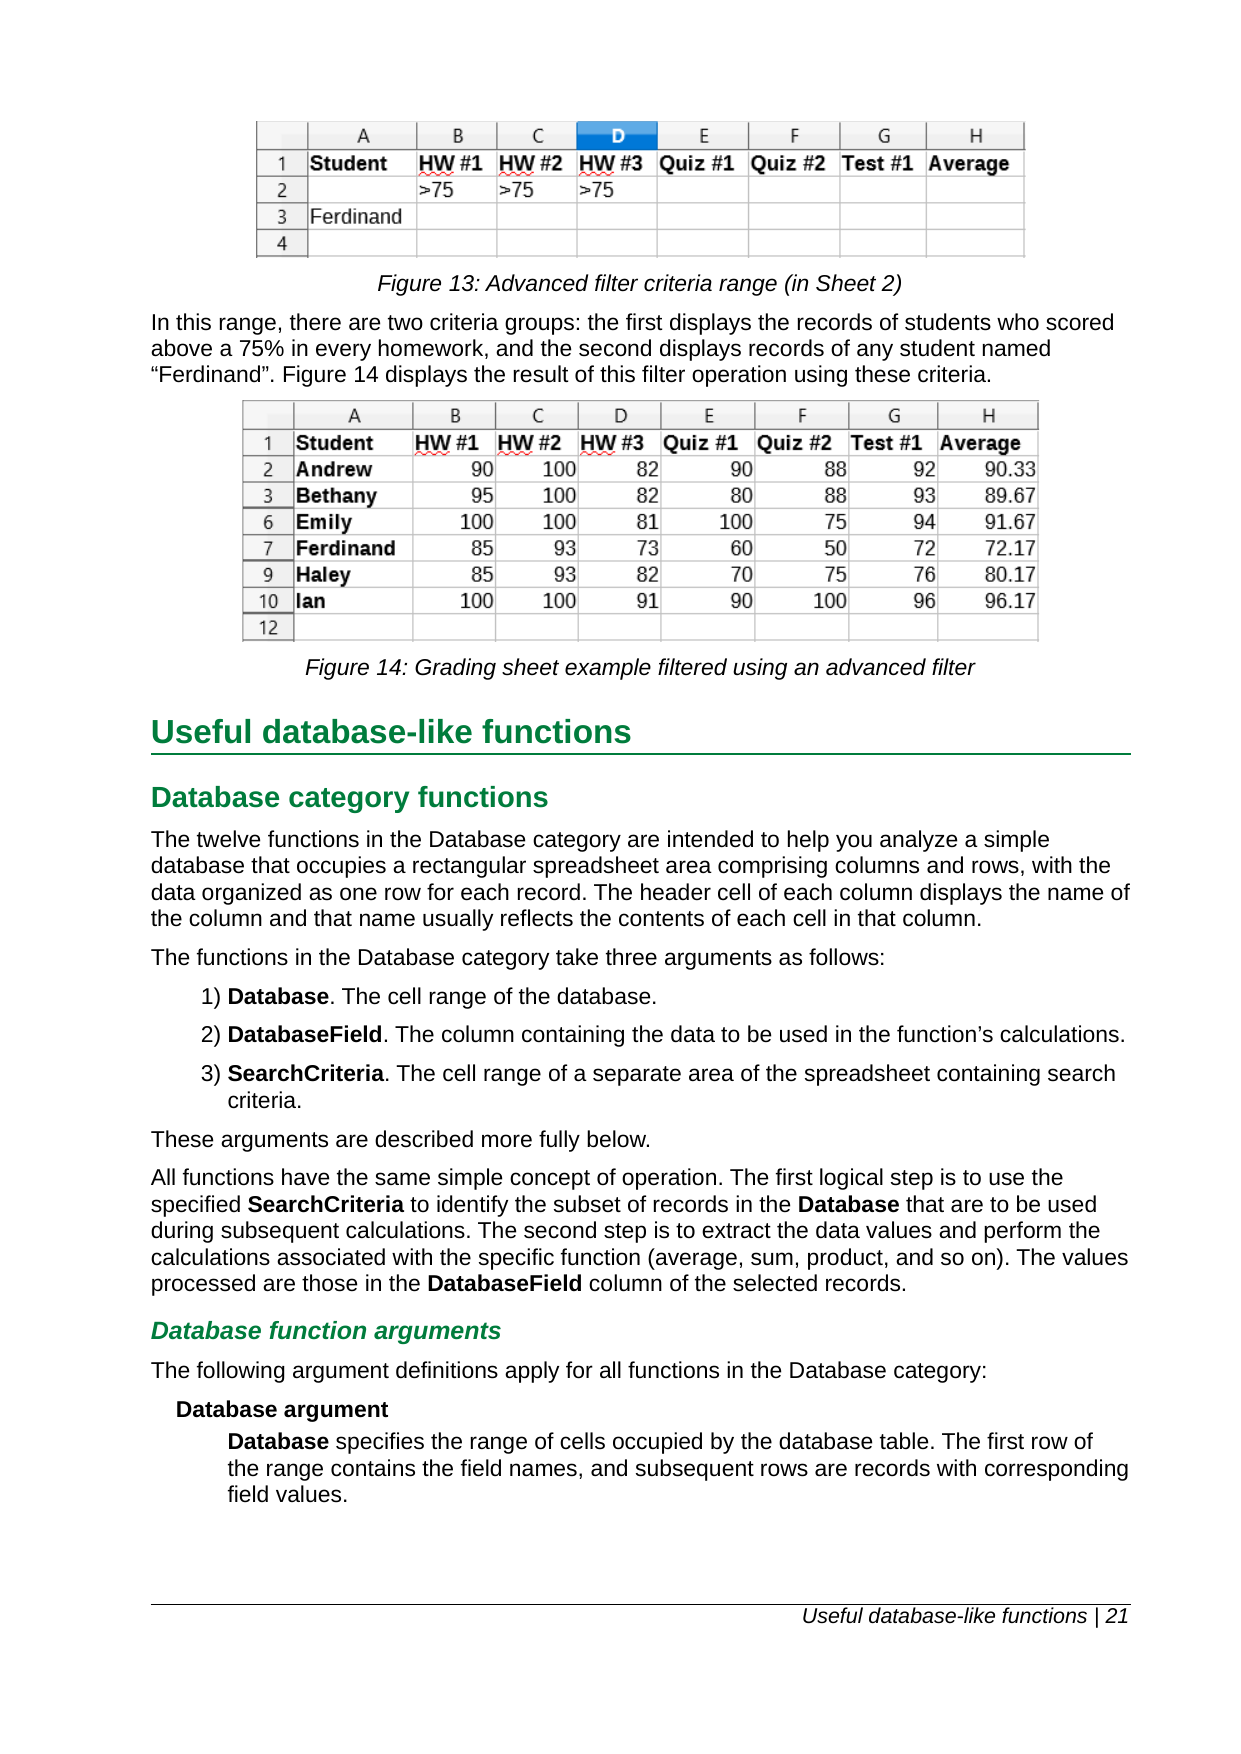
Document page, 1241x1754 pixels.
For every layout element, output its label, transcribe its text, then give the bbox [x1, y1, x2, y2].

text The twelve functions in the Database category are intended to help you analyze a simple database that occupies a rectangular spreadsheet area comprising columns and rows, with the data organized as one row for each record. The header cell of each column displays the name of the column and that name usually reflects the contents of each cell in that column. [151, 826, 1131, 931]
list The following argument definitions apply for all functions in the Database category: [151, 1357, 1131, 1383]
list The functions in the Database category take three arguments as follows: [151, 944, 1131, 970]
text These arguments are described more fully below. [151, 1126, 1131, 1152]
subtitle Database category functions [151, 780, 1131, 813]
subtitle Database function arguments [151, 1316, 1131, 1344]
subtitle Useful database-like functions [151, 712, 1131, 753]
text Figure 14: Grading sheet example filtered using an advanced filter [243, 654, 1039, 680]
list Database. The cell range of the database. [227, 983, 1131, 1009]
text All functions have the same simple concept of operation. The first logical step is to use the specified SearchCriteria to identify the subset of records in the Database that are to be used during subsequent calculations. The second step is to extract the data values and perform the calculations associated with the specific function (average, sum, product, and so on). The values processed are those in the DatabaseField column of the selected records. [151, 1164, 1131, 1296]
text In this range, there are two criteria groups: the first displays the records of students who scored above a 75% in every homework, and the second displays records of any student named “Ferdinand”. Figure 14 displays the result of this filter operation using these criteria. [151, 309, 1131, 388]
picture [256, 121, 1026, 258]
text Database specifies the range of cells occupied by the database table. The first row of the range contains the field names, and subsequent rows are records with corresponding field values. [227, 1428, 1131, 1507]
text Figure 13: Advanced filter criteria range (in Sheet 2) [256, 270, 1026, 296]
list DatabaseField. The column containing the data to be used in the function’s calculations. [227, 1021, 1131, 1048]
picture [242, 400, 1040, 642]
text Database argument [176, 1396, 1131, 1422]
list SearchCriteria. The cell range of a separate area of the spreadsheet containing search criteria. [227, 1060, 1131, 1113]
